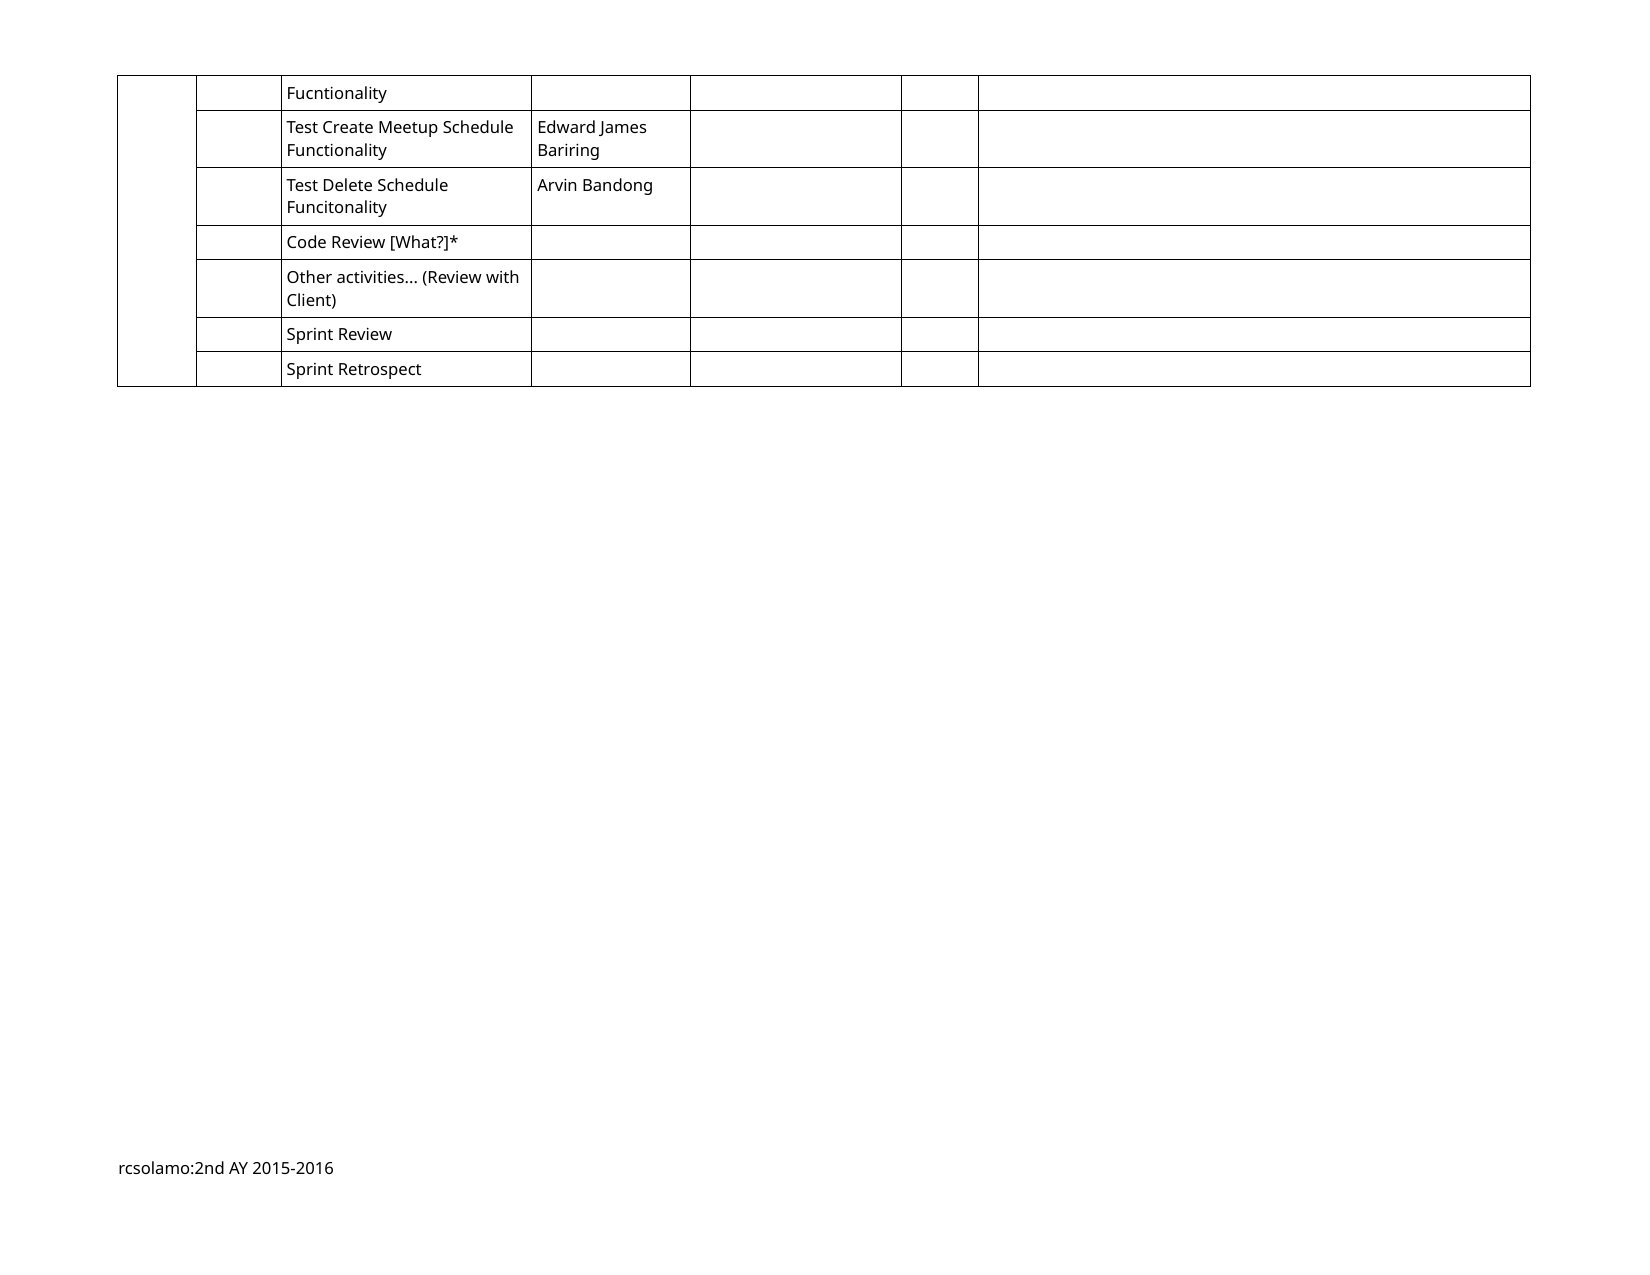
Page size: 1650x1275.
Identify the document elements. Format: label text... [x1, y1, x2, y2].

table_cell [979, 260, 1530, 317]
table_cell [691, 111, 901, 167]
table_cell [902, 111, 978, 167]
table_cell [118, 76, 196, 386]
table_cell Test Delete Schedule Funcitonality [282, 168, 531, 224]
table_cell [532, 76, 690, 110]
table_cell [197, 352, 281, 386]
table_cell [902, 260, 978, 317]
table_cell [691, 352, 901, 386]
table_cell [197, 76, 281, 110]
table_cell [691, 318, 901, 351]
table_cell Edward James Bariring [532, 111, 690, 167]
table_cell [532, 352, 690, 386]
table_cell [691, 168, 901, 224]
table_cell [979, 76, 1530, 110]
table_cell [197, 111, 281, 167]
table_cell [979, 352, 1530, 386]
table_cell [197, 318, 281, 351]
table_cell [902, 168, 978, 224]
table_cell [197, 260, 281, 317]
table_cell [902, 318, 978, 351]
table_cell [691, 76, 901, 110]
table_cell [197, 226, 281, 259]
table_cell [532, 260, 690, 317]
table_cell Sprint Review [282, 318, 531, 351]
table_cell [197, 168, 281, 224]
table_cell [979, 318, 1530, 351]
table_cell Arvin Bandong [532, 168, 690, 224]
table_cell [532, 318, 690, 351]
table_cell [902, 76, 978, 110]
table_cell [691, 260, 901, 317]
table_cell [902, 352, 978, 386]
table_cell [979, 111, 1530, 167]
table_cell [691, 226, 901, 259]
table_cell Sprint Retrospect [282, 352, 531, 386]
table_cell Code Review [What?]* [282, 226, 531, 259]
table_cell Other activities... (Review with Client) [282, 260, 531, 317]
table_cell [979, 168, 1530, 224]
table_cell [532, 226, 690, 259]
table_cell Fucntionality [282, 76, 531, 110]
table_cell [902, 226, 978, 259]
table_cell Test Create Meetup Schedule Functionality [282, 111, 531, 167]
table_cell [979, 226, 1530, 259]
